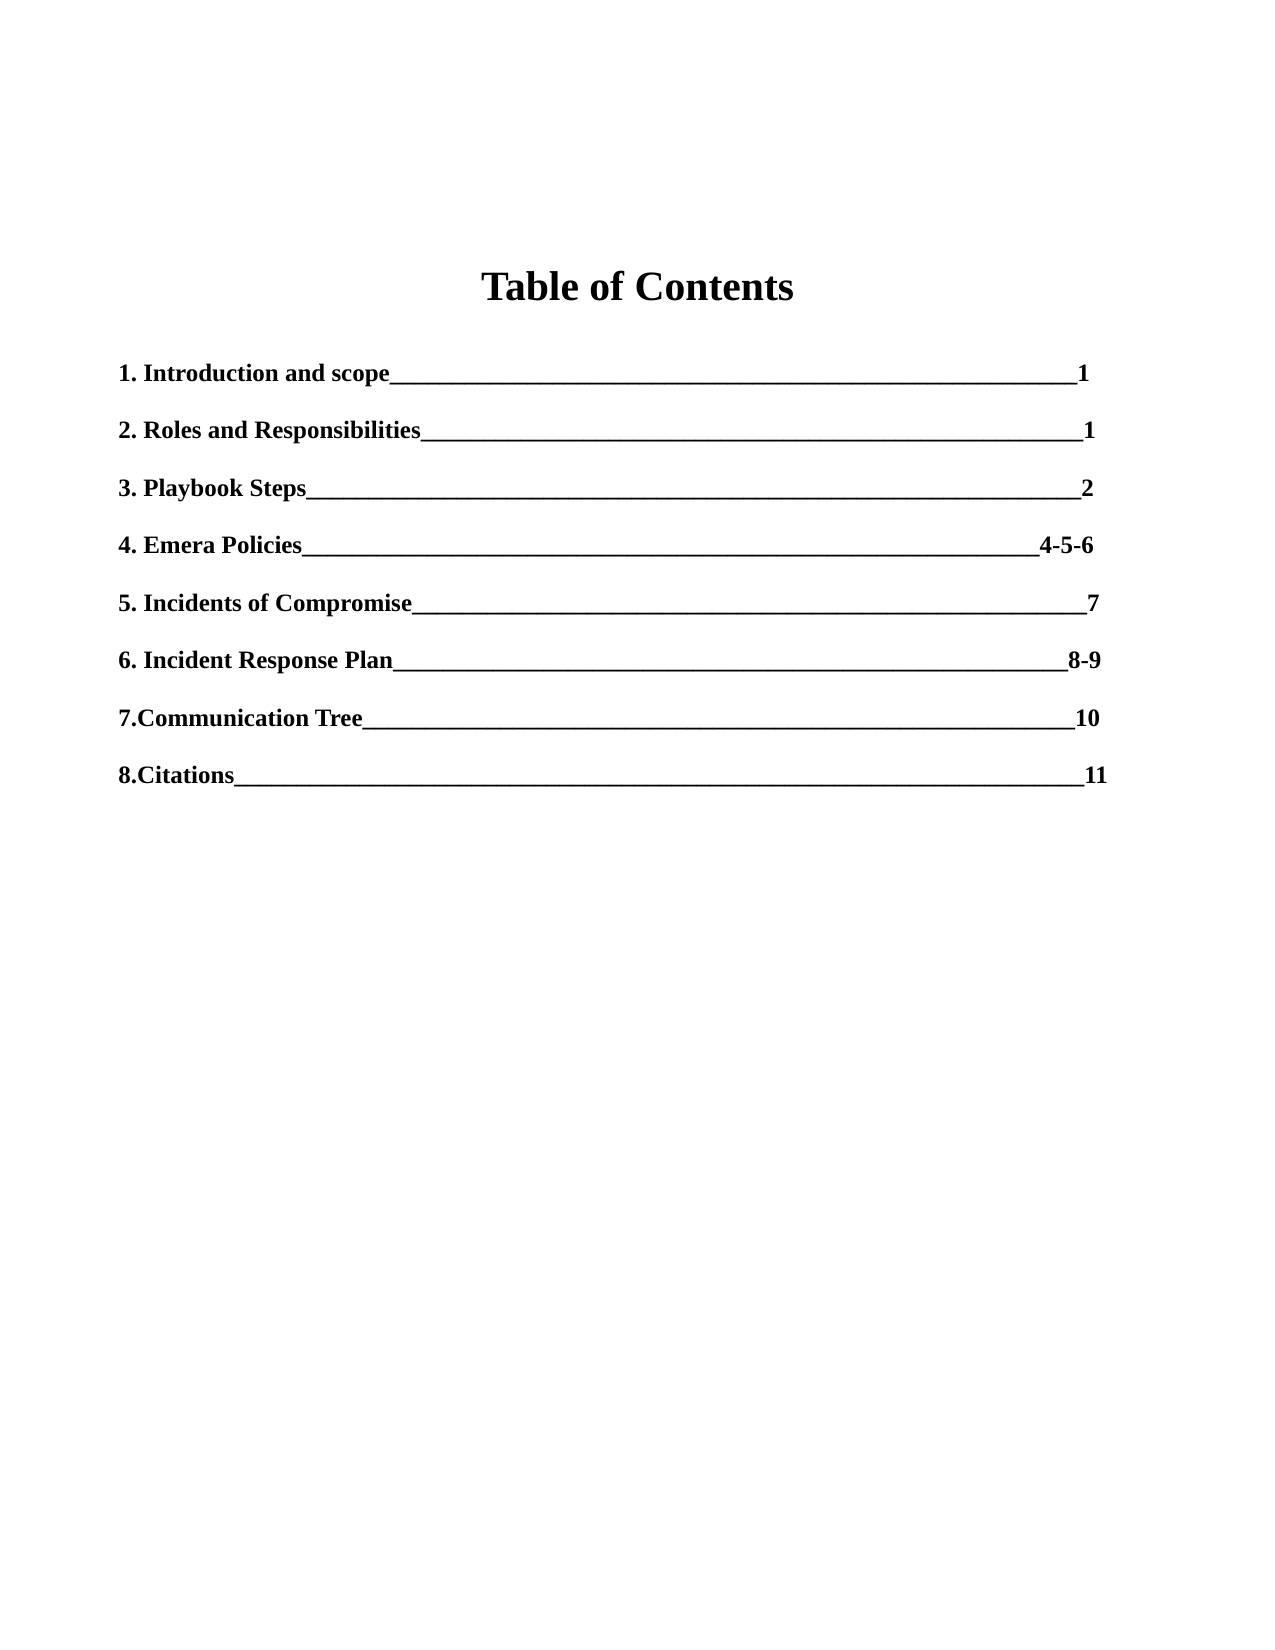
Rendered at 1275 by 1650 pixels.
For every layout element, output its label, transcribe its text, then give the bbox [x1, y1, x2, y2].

text 3. Playbook Steps______________________________________________________________2 [118, 473, 1157, 501]
text Table of Contents [118, 262, 1157, 310]
text 1. Introduction and scope_______________________________________________________1 [118, 358, 1157, 386]
text 4. Emera Policies___________________________________________________________4-5-6 [118, 530, 1157, 559]
text 7.Communication Tree_________________________________________________________10 [118, 703, 1157, 731]
text 6. Incident Response Plan______________________________________________________8-9 [118, 645, 1157, 674]
text 2. Roles and Responsibilities_____________________________________________________1 [118, 415, 1157, 444]
text 8.Citations____________________________________________________________________11 [118, 760, 1157, 789]
text 5. Incidents of Compromise______________________________________________________7 [118, 588, 1157, 616]
